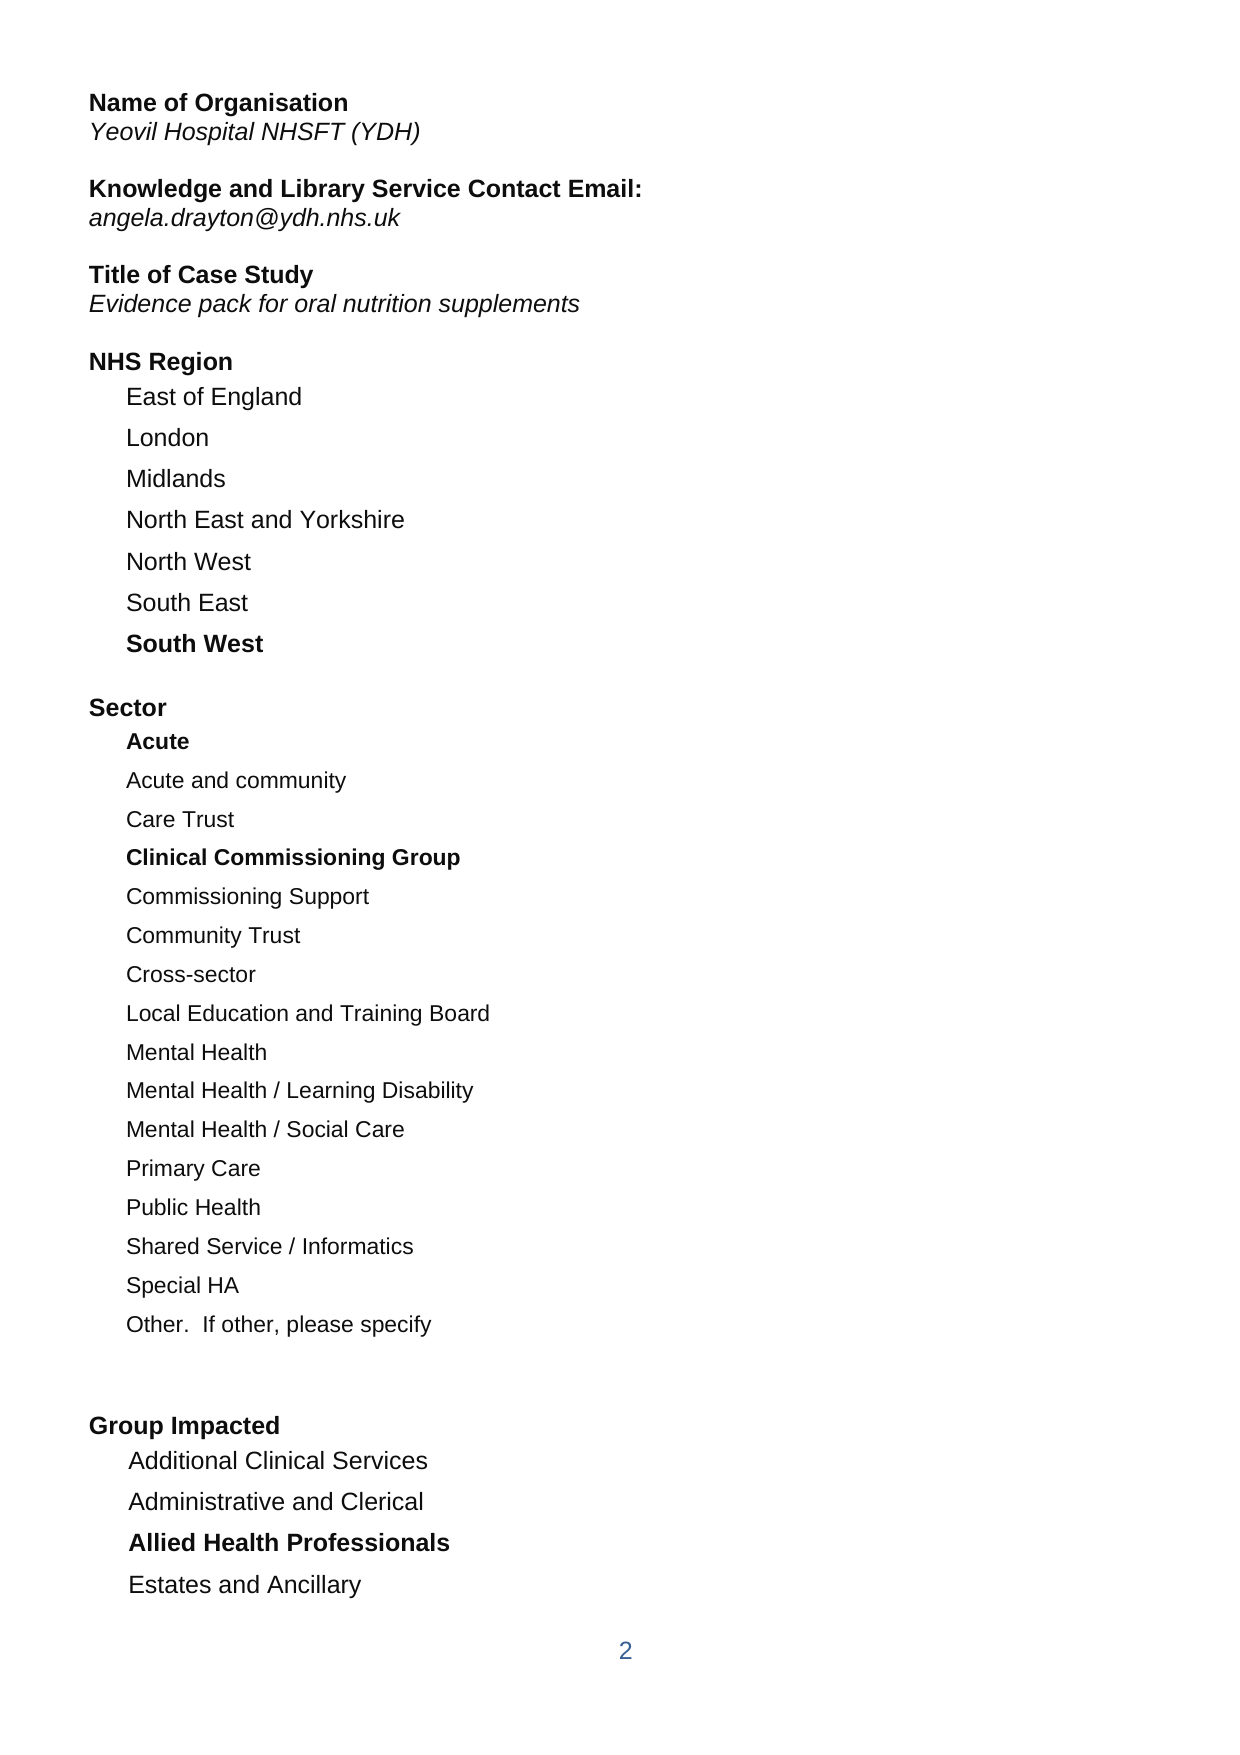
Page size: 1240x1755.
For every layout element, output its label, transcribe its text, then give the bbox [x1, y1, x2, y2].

text Yeovil Hospital NHSFT (YDH) [89, 117, 1151, 145]
text South West [126, 629, 1151, 658]
text Acute and community [126, 767, 1151, 793]
text Special HA [126, 1272, 1151, 1298]
text Other. If other, please specify [126, 1311, 1151, 1337]
text Care Trust [126, 806, 1151, 832]
text South East [126, 588, 1151, 617]
text North West [126, 547, 1151, 575]
text Group Impacted [89, 1411, 1151, 1439]
text London [126, 423, 1151, 452]
text Acute [126, 728, 1151, 754]
text Allied Health Professionals [128, 1528, 1151, 1557]
text Title of Case Study [89, 260, 1151, 289]
text Knowledge and Library Service Contact Email: [89, 174, 1151, 203]
text NHS Region [89, 347, 1151, 375]
text Administrative and Clerical [128, 1487, 1151, 1516]
text East of England [126, 382, 1151, 410]
text Mental Health / Learning Disability [126, 1077, 1151, 1104]
text Additional Clinical Services [128, 1446, 1151, 1474]
text North East and Yorkshire [126, 505, 1151, 534]
text Mental Health / Social Care [126, 1116, 1151, 1143]
text Public Health [126, 1194, 1151, 1220]
text Name of Organisation [89, 88, 1151, 117]
text Shared Service / Informatics [126, 1233, 1151, 1259]
text Sector [89, 693, 1151, 722]
text Cross-sector [126, 961, 1151, 987]
text angela.drayton@ydh.nhs.uk [89, 203, 1151, 232]
text Community Trust [126, 922, 1151, 948]
text Midlands [126, 464, 1151, 493]
text Clinical Commissioning Group [126, 844, 1151, 871]
text Primary Care [126, 1155, 1151, 1182]
text Estates and Ancillary [128, 1569, 1151, 1598]
text Commissioning Support [126, 883, 1151, 909]
text Evidence pack for oral nutrition supplements [89, 289, 1151, 318]
text Mental Health [126, 1039, 1151, 1065]
text Local Education and Training Board [126, 1000, 1151, 1026]
